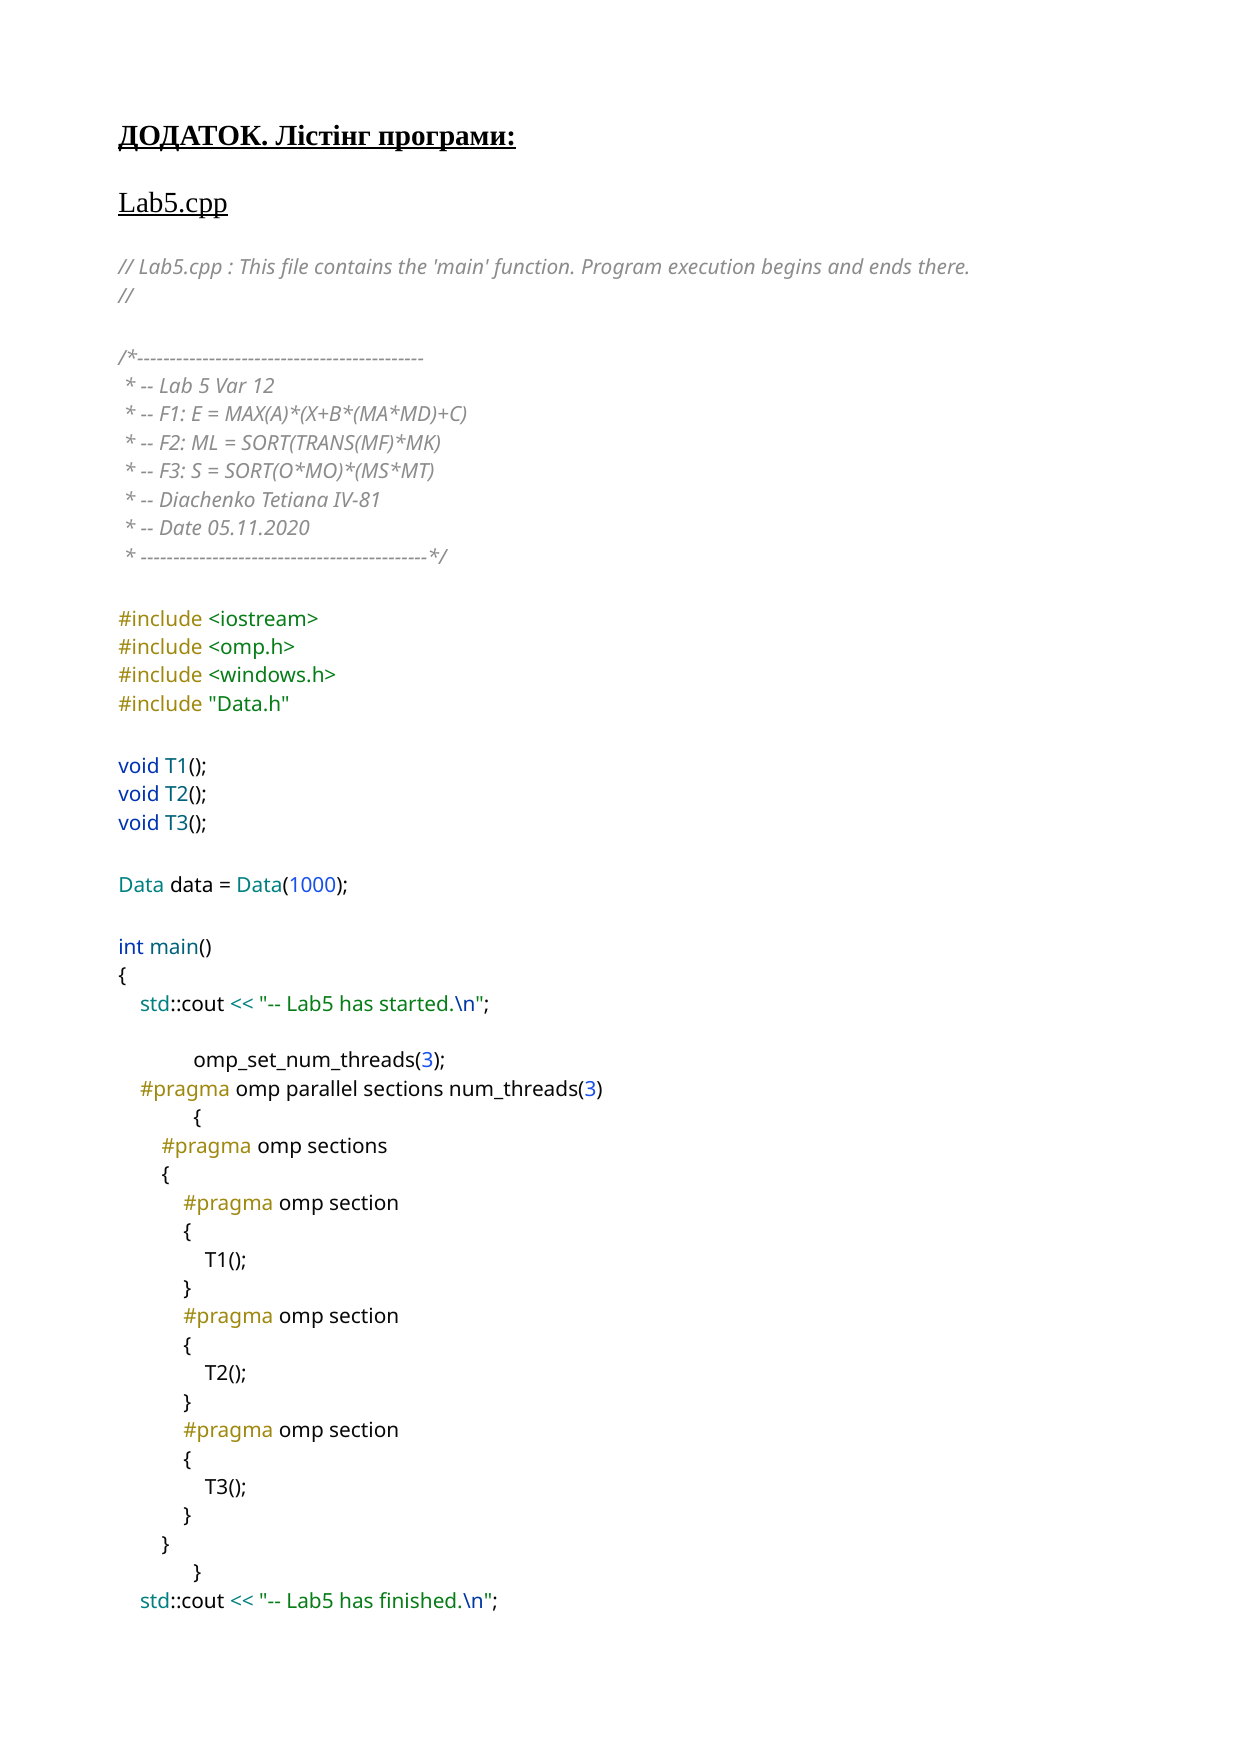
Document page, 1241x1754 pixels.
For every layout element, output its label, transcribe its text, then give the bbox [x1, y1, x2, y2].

text // Lab5.cpp : This file contains the 'main' function. Program execution begins and ends there. // /*-------------------------------------------- * -- Lab 5 Var 12 * -- F1: E = MAX(A)*(X+B*(MA*MD)+C) * -- F2: ML = SORT(TRANS(MF)*MK) * -- F3: S = SORT(O*MO)*(MS*MT) * -- Diachenko Tetiana IV-81 * -- Date 05.11.2020 * --------------------------------------------*/ #include <iostream> #include <omp.h> #include <windows.h> #include "Data.h" void T1(); void T2(); void T3(); Data data = Data(1000); int main() { std::cout << "-- Lab5 has started.\n"; omp_set_num_threads(3); #pragma omp parallel sections num_threads(3) { #pragma omp sections { #pragma omp section { T1(); } #pragma omp section { T2(); } #pragma omp section { T3(); } } } std::cout << "-- Lab5 has finished.\n"; [118, 252, 1122, 1614]
text ДОДАТОК. Лістінг програми: [118, 118, 1122, 152]
text Lab5.cpp [118, 185, 1122, 219]
